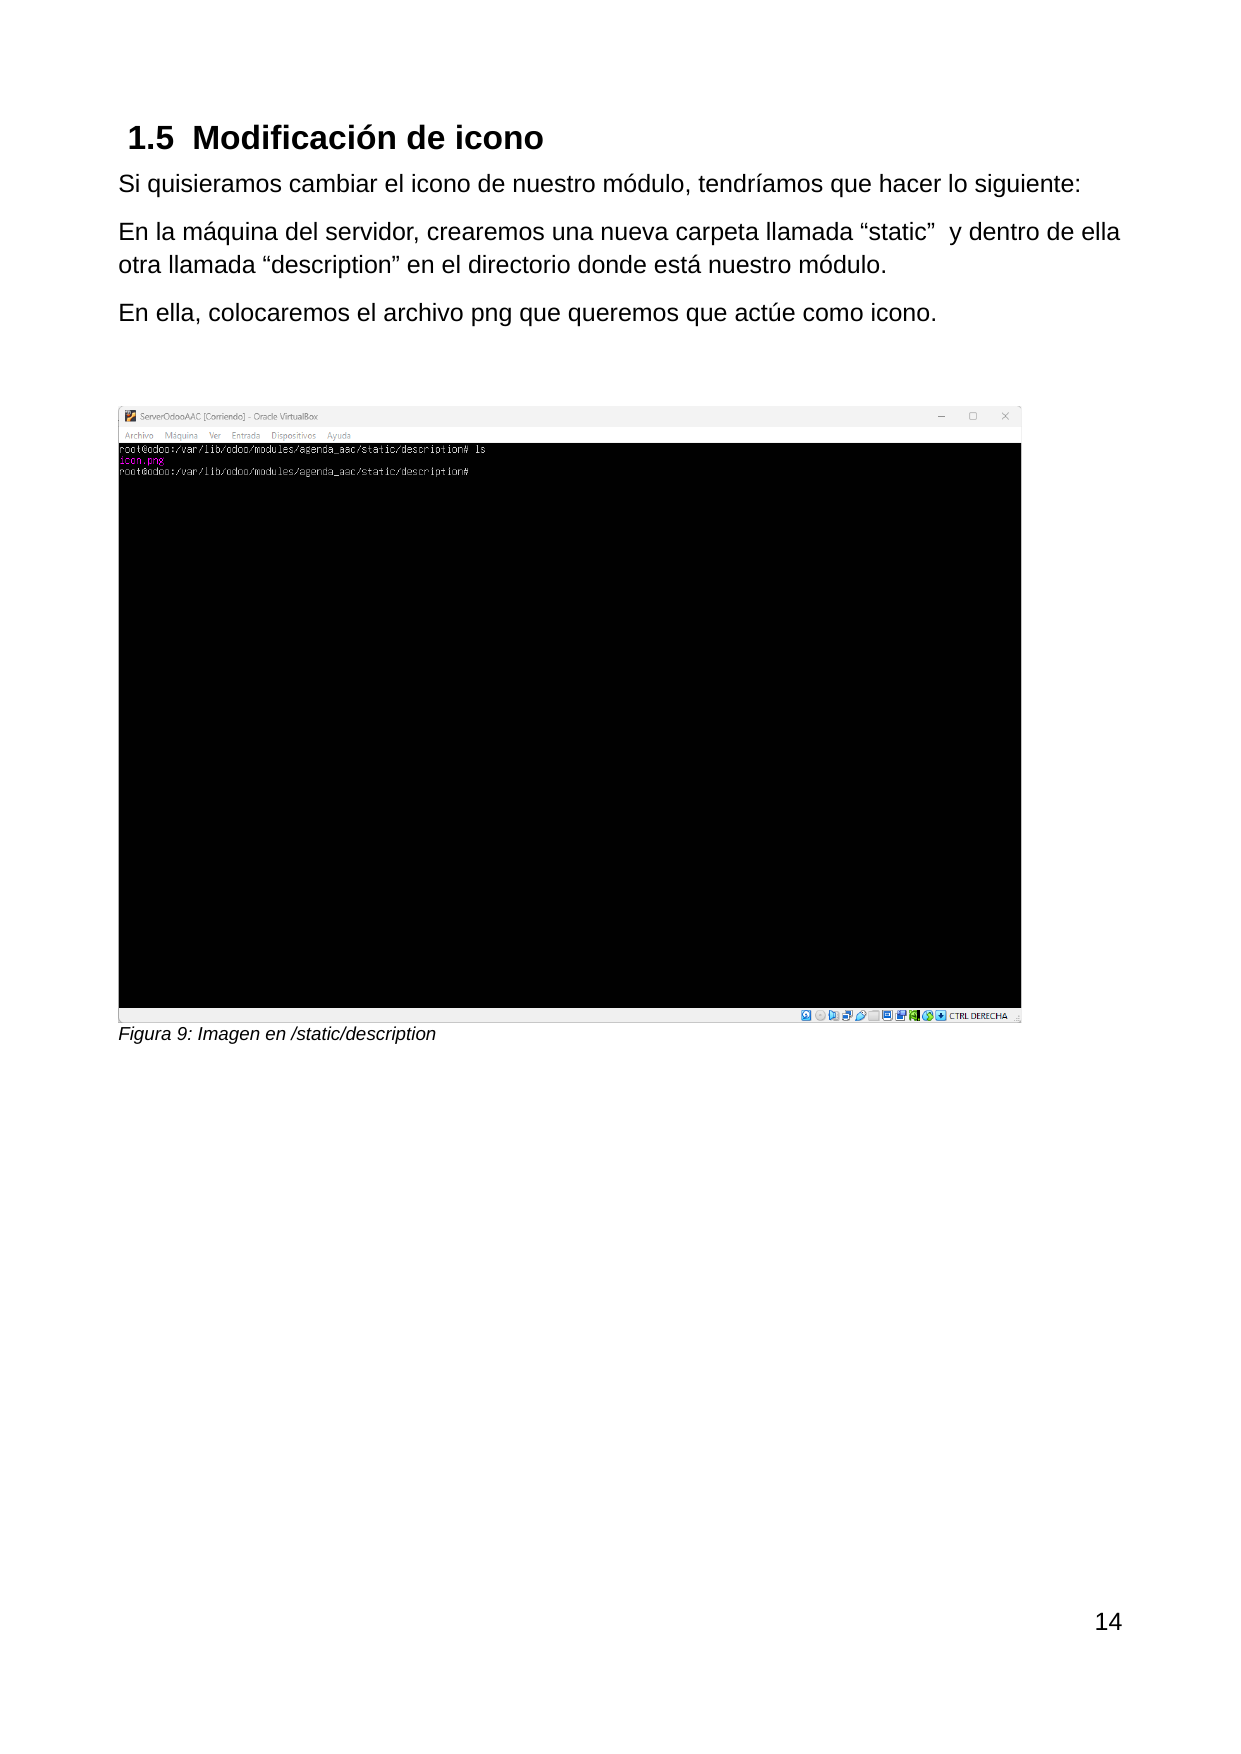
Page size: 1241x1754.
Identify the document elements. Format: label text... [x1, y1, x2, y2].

text En ella, colocaremos el archivo png que queremos que actúe como icono. [118, 298, 1122, 327]
text Si quisieramos cambiar el icono de nuestro módulo, tendríamos que hacer lo siguiente: [118, 169, 1122, 198]
text En la máquina del servidor, crearemos una nueva carpeta llamada “static” y dentro de ella otra llamada “description” en el directorio donde está nuestro módulo. [118, 217, 1122, 279]
picture [118, 406, 1022, 1023]
subtitle Modificación de icono [118, 118, 1122, 157]
text Figura 9: Imagen en /static/description [118, 1023, 1022, 1044]
